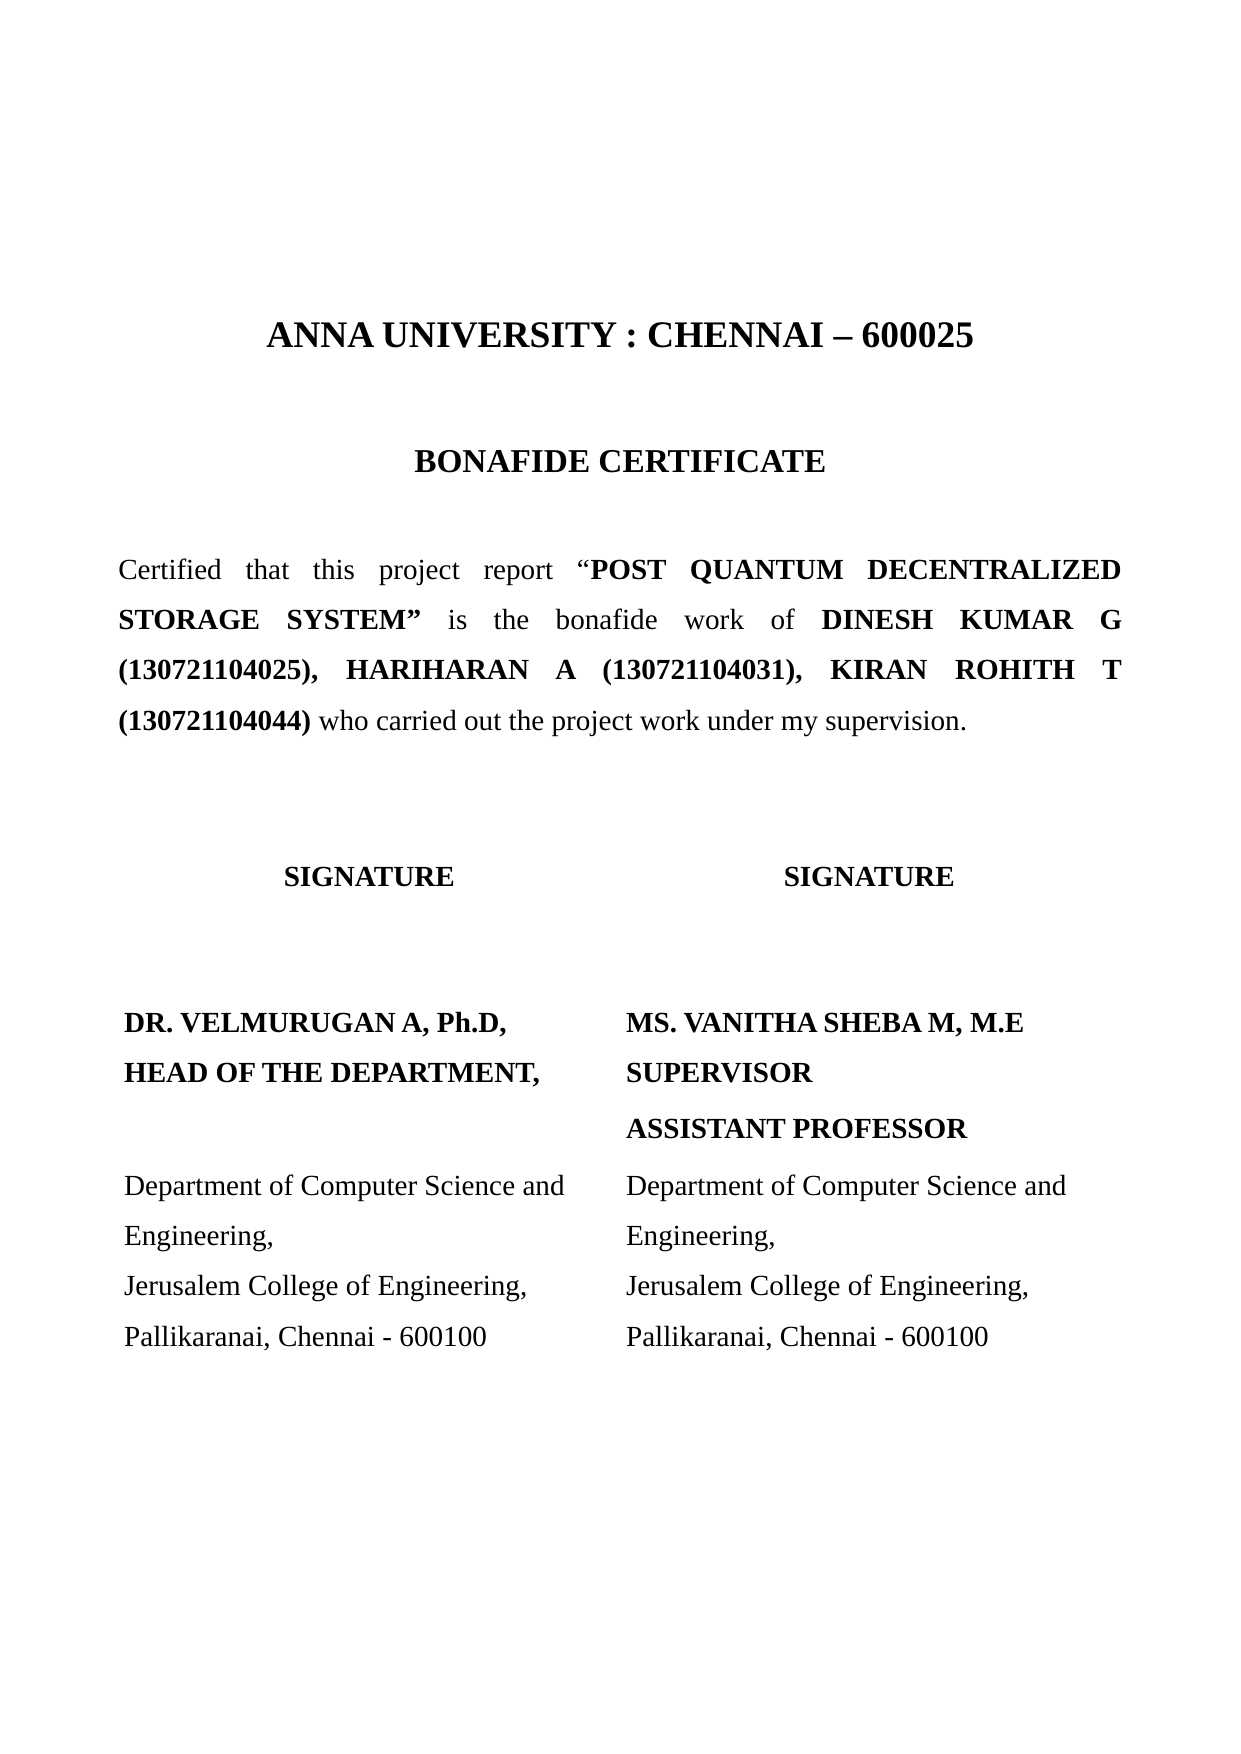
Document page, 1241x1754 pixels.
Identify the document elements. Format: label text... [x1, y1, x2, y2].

table_cell SUPERVISOR [620, 1050, 1118, 1106]
text BONAFIDE CERTIFICATE [118, 442, 1122, 480]
table_header SIGNATURE [620, 854, 1118, 899]
table_cell HEAD OF THE DEPARTMENT, [118, 1050, 620, 1106]
table_cell DR. VELMURUGAN A, Ph.D, [118, 899, 620, 1049]
table_cell [118, 1106, 620, 1162]
table_header SIGNATURE [118, 854, 620, 899]
text Certified that this project report “POST QUANTUM DECENTRALIZED STORAGE SYSTEM” is the bonafide work of DINESH KUMAR G (130721104025), HARIHARAN A (130721104031), KIRAN ROHITH T (130721104044) who carried out the project work under my supervision. [118, 552, 1122, 736]
table_cell Department of Computer Science and Engineering, Jerusalem College of Engineering, Pallikaranai, Chennai - 600100 [620, 1162, 1118, 1379]
table_cell MS. VANITHA SHEBA M, M.E [620, 899, 1118, 1049]
text ANNA UNIVERSITY : CHENNAI – 600025 [118, 312, 1122, 355]
table_cell Department of Computer Science and Engineering, Jerusalem College of Engineering, Pallikaranai, Chennai - 600100 [118, 1162, 620, 1379]
table_cell ASSISTANT PROFESSOR [620, 1106, 1118, 1162]
